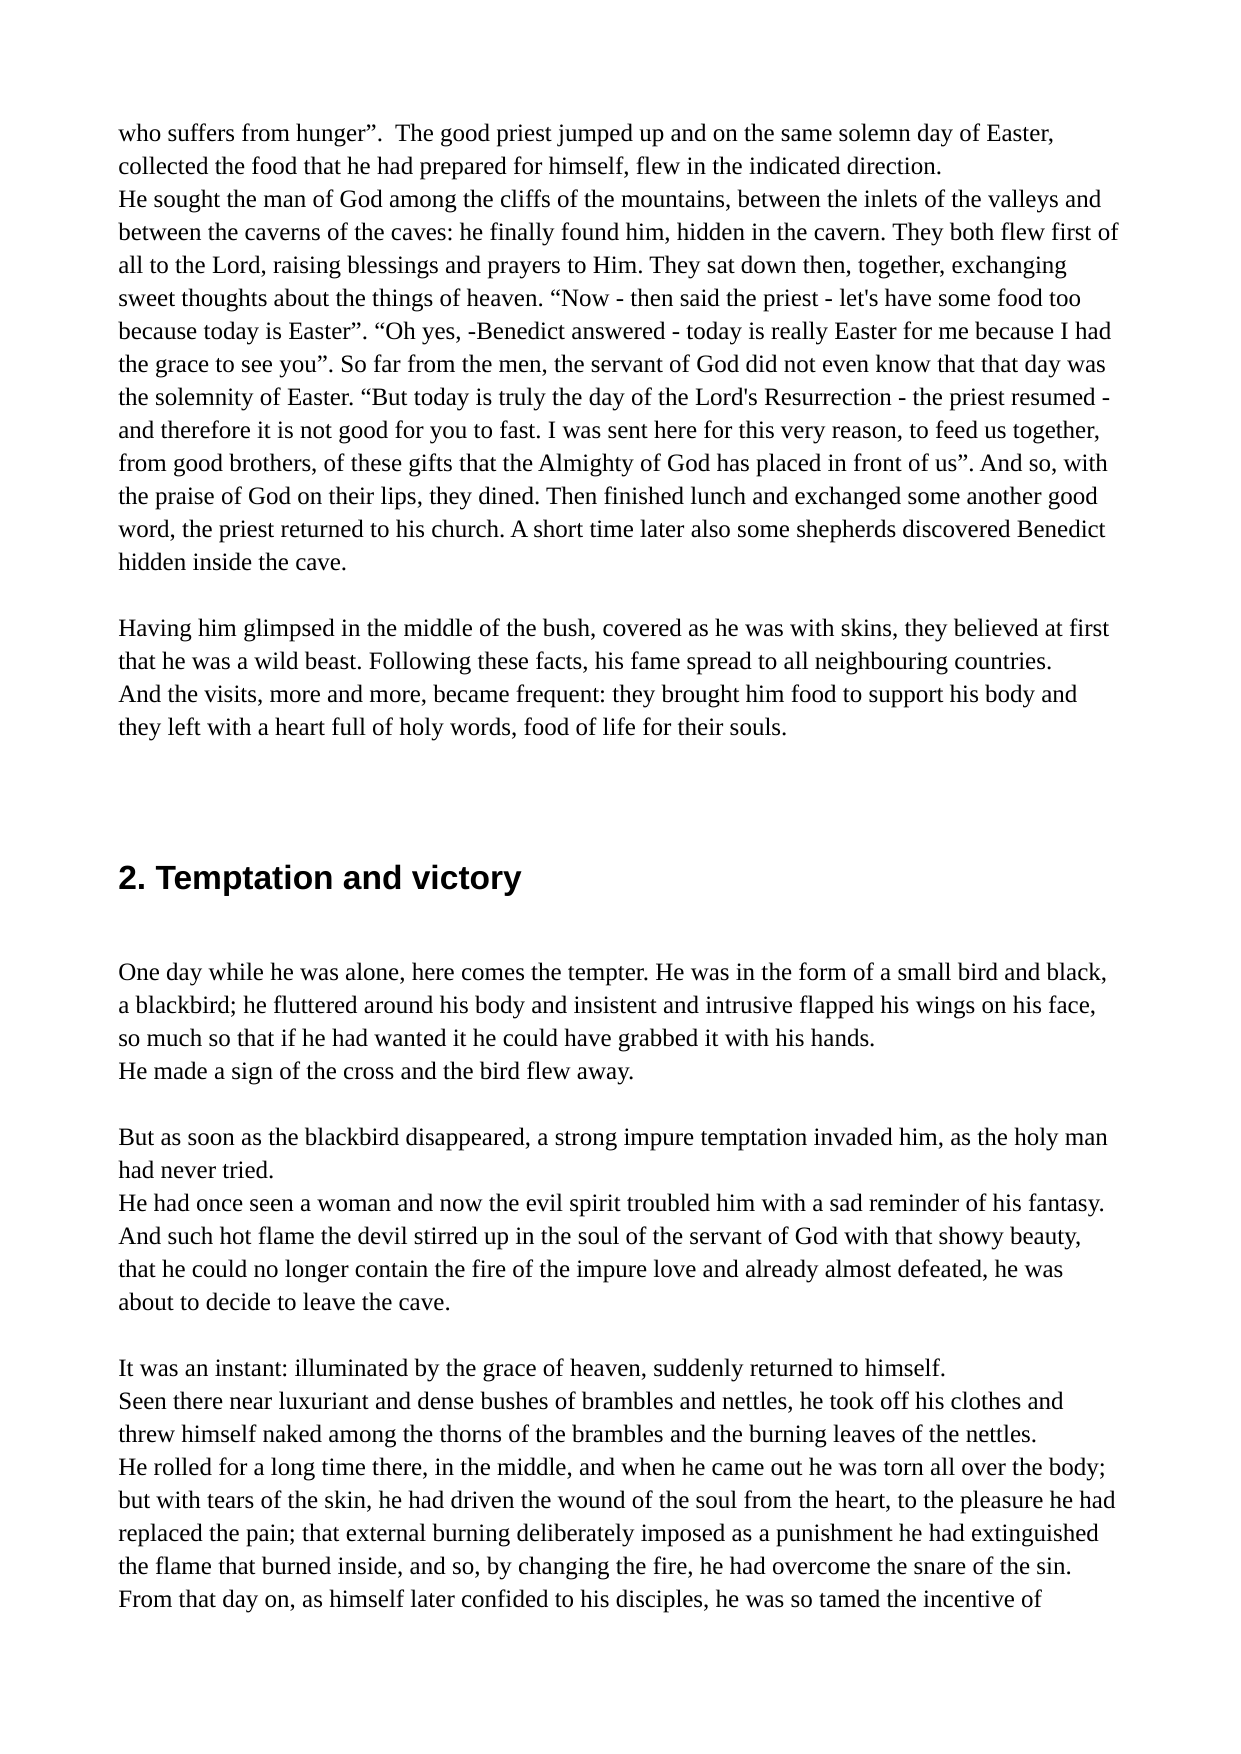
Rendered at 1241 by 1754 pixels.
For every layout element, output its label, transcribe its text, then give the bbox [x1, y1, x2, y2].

subtitle 2. Temptation and victory [118, 781, 1122, 897]
text One day while he was alone, here comes the tempter. He was in the form of a small bird and black, a blackbird; he fluttered around his body and insistent and intrusive flapped his wings on his face, so much so that if he had wanted it he could have grabbed it with his hands. He made a sign of the cross and the bird flew away. But as soon as the blackbird disappeared, a strong impure temptation invaded him, as the holy man had never tried. He had once seen a woman and now the evil spirit troubled him with a sad reminder of his fantasy. And such hot flame the devil stirred up in the soul of the servant of God with that showy beauty, that he could no longer contain the fire of the impure love and already almost defeated, he was about to decide to leave the cave. It was an instant: illuminated by the grace of heaven, suddenly returned to himself. Seen there near luxuriant and dense bushes of brambles and nettles, he took off his clothes and threw himself naked among the thorns of the brambles and the burning leaves of the nettles. He rolled for a long time there, in the middle, and when he came out he was torn all over the body; but with tears of the skin, he had driven the wound of the soul from the heart, to the pleasure he had replaced the pain; that external burning deliberately imposed as a punishment he had extinguished the flame that burned inside, and so, by changing the fire, he had overcome the snare of the sin. From that day on, as himself later confided to his disciples, he was so tamed the incentive of [118, 957, 1122, 1613]
text who suffers from hunger”. The good priest jumped up and on the same solemn day of Easter, collected the food that he had prepared for himself, flew in the indicated direction. He sought the man of God among the cliffs of the mountains, between the inlets of the valleys and between the caverns of the caves: he finally found him, hidden in the cavern. They both flew first of all to the Lord, raising blessings and prayers to Him. They sat down then, together, exchanging sweet thoughts about the things of heaven. “Now - then said the priest - let's have some food too because today is Easter”. “Oh yes, -Benedict answered - today is really Easter for me because I had the grace to see you”. So far from the men, the servant of God did not even know that that day was the solemnity of Easter. “But today is truly the day of the Lord's Resurrection - the priest resumed - and therefore it is not good for you to fast. I was sent here for this very reason, to feed us together, from good brothers, of these gifts that the Almighty of God has placed in front of us”. And so, with the praise of God on their lips, they dined. Then finished lunch and exchanged some another good word, the priest returned to his church. A short time later also some shepherds discovered Benedict hidden inside the cave. Having him glimpsed in the middle of the bush, covered as he was with skins, they believed at first that he was a wild beast. Following these facts, his fame spread to all neighbouring countries. And the visits, more and more, became frequent: they brought him food to support his body and they left with a heart full of holy words, food of life for their souls. [118, 118, 1122, 741]
